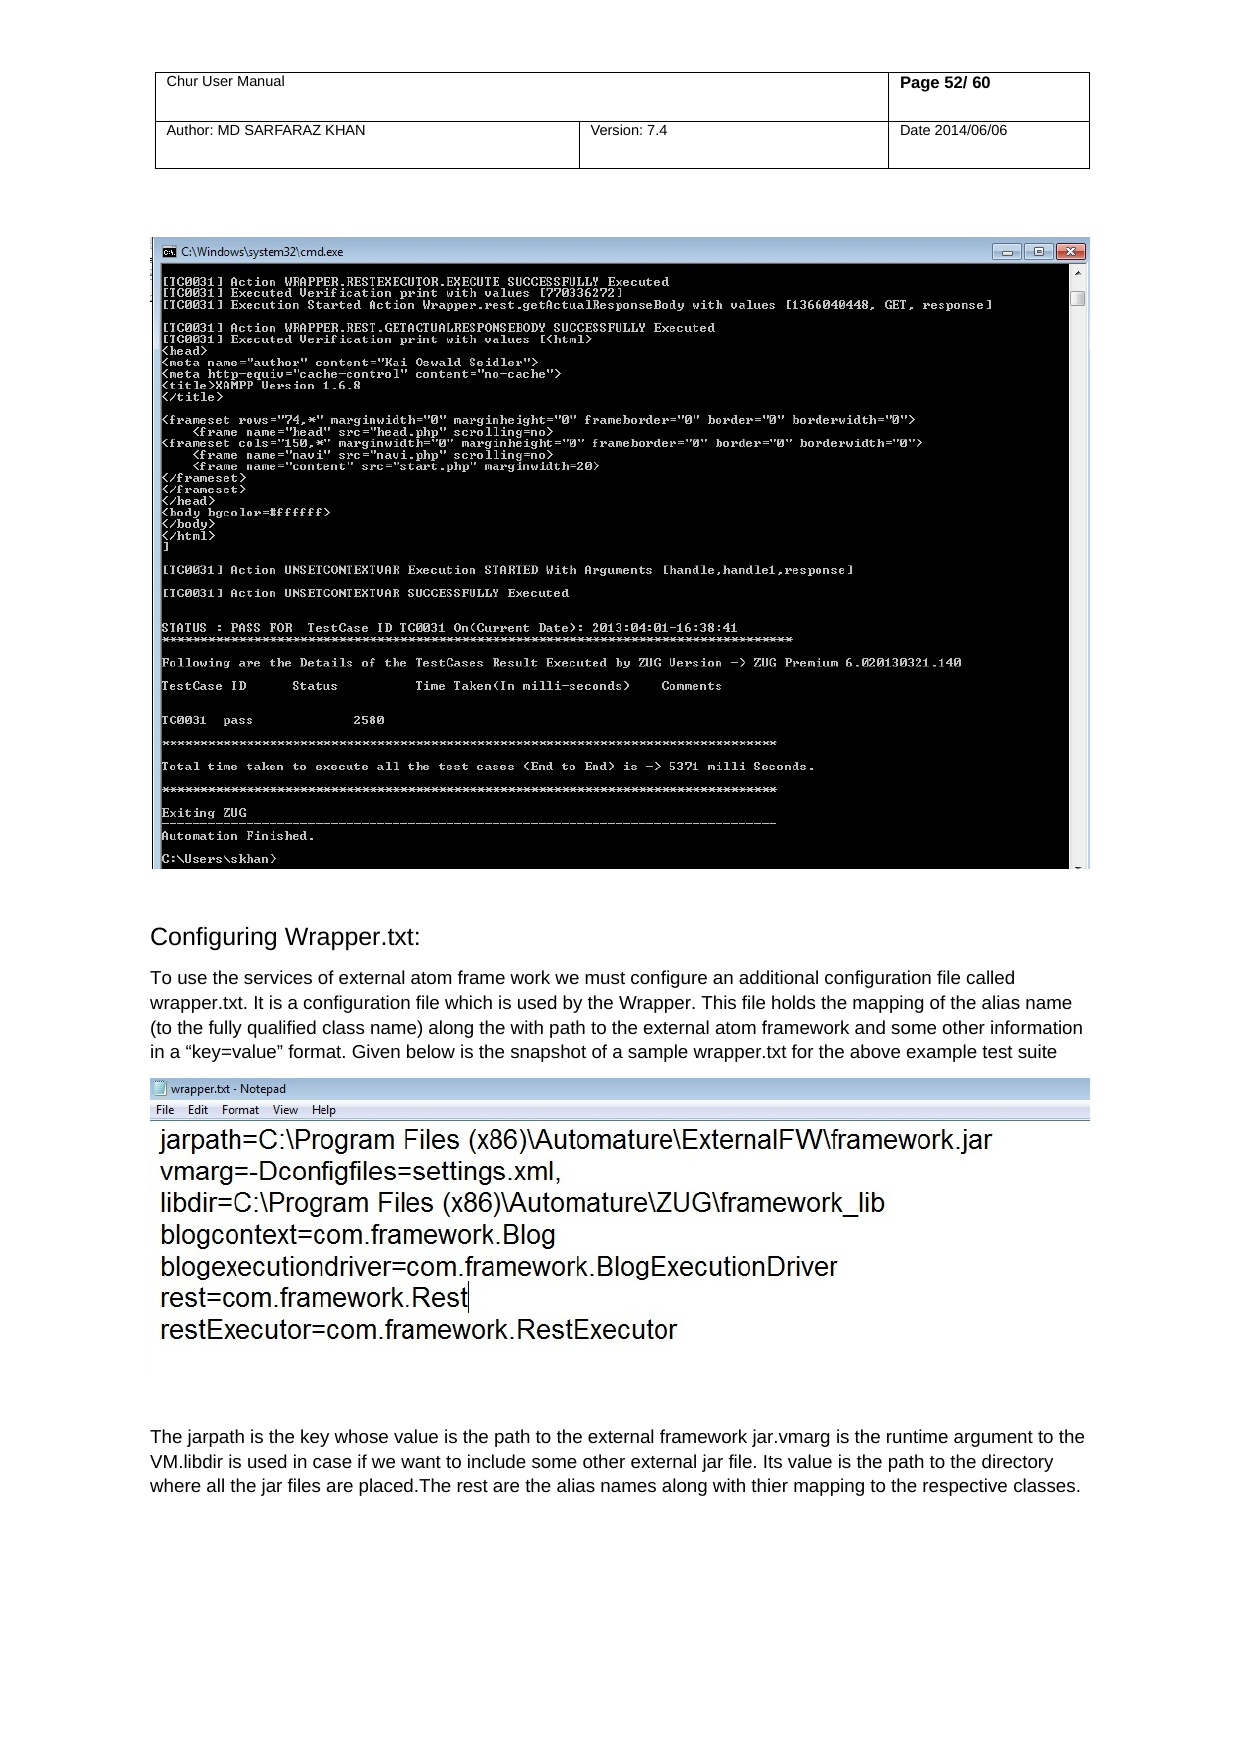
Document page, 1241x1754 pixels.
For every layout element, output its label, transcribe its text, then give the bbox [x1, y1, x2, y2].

text The jarpath is the key whose value is the path to the external framework jar.vmarg is the runtime argument to the VM.libdir is used in case if we want to include some other external jar file. Its value is the path to the directory where all the jar files are placed.The rest are the alias names along with thier mapping to the respective classes. [150, 1426, 1090, 1497]
text Configuring Wrapper.txt: [150, 921, 1090, 950]
text To use the services of external atom frame work we must configure an additional configuration file called wrapper.txt. It is a configuration file which is used by the Wrapper. This file holds the mapping of the alias name (to the fully qualified class name) along the with path to the external atom framework and some other information in a “key=value” format. Given below is the snapshot of a sample wrapper.txt for the above example test suite [150, 967, 1090, 1063]
picture [150, 237, 1091, 869]
picture [150, 1078, 1091, 1377]
